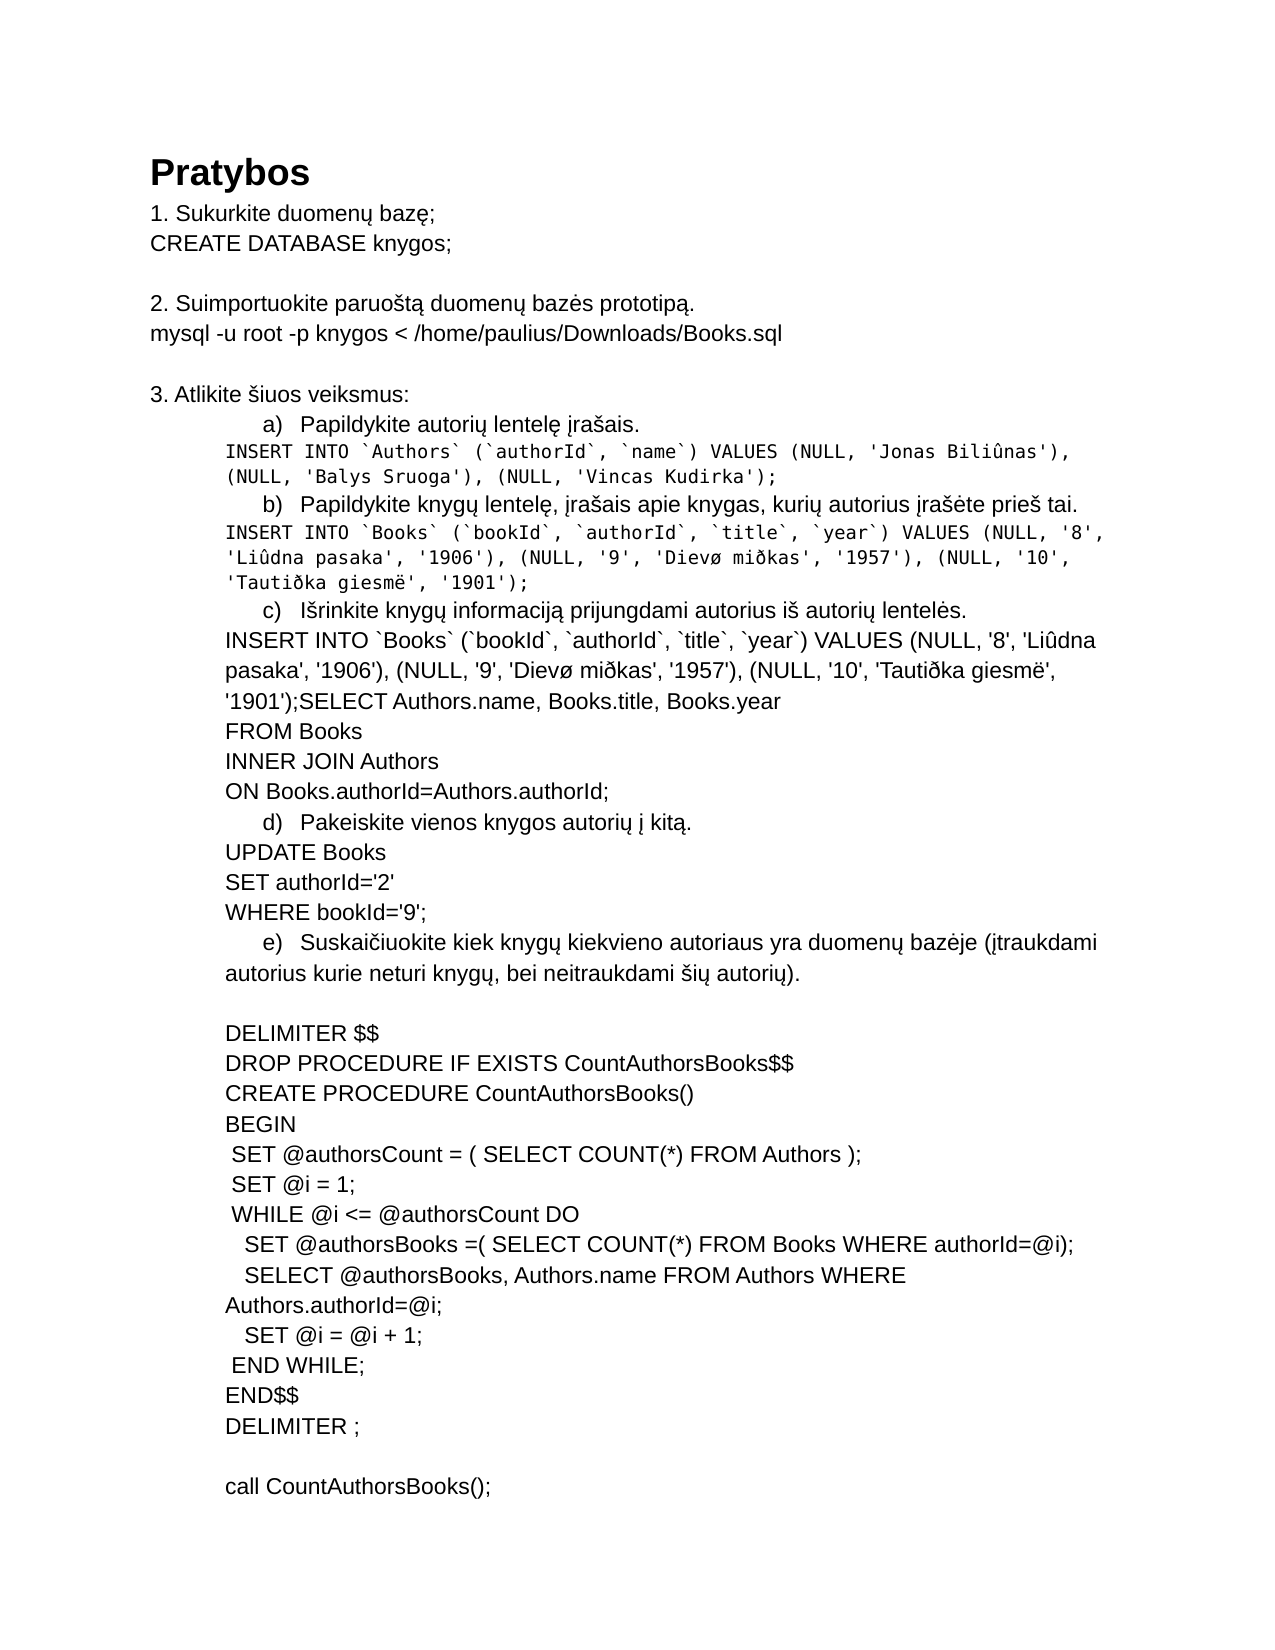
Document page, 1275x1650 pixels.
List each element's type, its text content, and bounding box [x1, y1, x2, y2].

text CREATE DATABASE knygos; [150, 230, 1125, 256]
list INSERT INTO `Books` (`bookId`, `authorId`, `title`, `year`) VALUES (NULL, '8', 'Liûdna pasaka', '1906'), (NULL, '9', 'Dievø miðkas', '1957'), (NULL, '10', 'Tautiðka giesmë', '1901'); [225, 522, 1125, 594]
list WHILE @i <= @authorsCount DO [225, 1201, 1125, 1227]
text 1. Sukurkite duomenų bazę; [150, 199, 1125, 226]
list SET @i = @i + 1; [225, 1322, 1125, 1348]
list INNER JOIN Authors [225, 748, 1125, 774]
list Papildykite autorių lentelę įrašais. [225, 411, 1125, 437]
list UPDATE Books [225, 839, 1125, 865]
list CREATE PROCEDURE CountAuthorsBooks() [225, 1080, 1125, 1107]
list Suskaičiuokite kiek knygų kiekvieno autoriaus yra duomenų bazėje (įtraukdami autorius kurie neturi knygų, bei neitraukdami šių autorių). [225, 929, 1125, 986]
list DROP PROCEDURE IF EXISTS CountAuthorsBooks$$ [225, 1050, 1125, 1076]
text 3. Atlikite šiuos veiksmus: [150, 381, 1125, 407]
list DELIMITER $$ [225, 1020, 1125, 1046]
list END$$ [225, 1382, 1125, 1409]
list SET authorId='2' [225, 869, 1125, 895]
list SELECT @authorsBooks, Authors.name FROM Authors WHERE Authors.authorId=@i; [225, 1262, 1125, 1318]
list INSERT INTO `Books` (`bookId`, `authorId`, `title`, `year`) VALUES (NULL, '8', 'Liûdna pasaka', '1906'), (NULL, '9', 'Dievø miðkas', '1957'), (NULL, '10', 'Tautiðka giesmë', '1901');SELECT Authors.name, Books.title, Books.year [225, 627, 1125, 714]
list Pakeiskite vienos knygos autorių į kitą. [225, 808, 1125, 835]
subtitle Pratybos [150, 150, 1125, 193]
list ON Books.authorId=Authors.authorId; [225, 778, 1125, 804]
list SET @i = 1; [225, 1171, 1125, 1197]
list SET @authorsBooks =( SELECT COUNT(*) FROM Books WHERE authorId=@i); [225, 1231, 1125, 1258]
list call CountAuthorsBooks(); [225, 1473, 1125, 1499]
list INSERT INTO `Authors` (`authorId`, `name`) VALUES (NULL, 'Jonas Biliûnas'), (NULL, 'Balys Sruoga'), (NULL, 'Vincas Kudirka'); [225, 441, 1125, 488]
list WHERE bookId='9'; [225, 899, 1125, 925]
list DELIMITER ; [225, 1413, 1125, 1439]
text mysql -u root -p knygos < /home/paulius/Downloads/Books.sql [150, 320, 1125, 347]
list SET @authorsCount = ( SELECT COUNT(*) FROM Authors ); [225, 1141, 1125, 1167]
text 2. Suimportuokite paruoštą duomenų bazės prototipą. [150, 290, 1125, 317]
list END WHILE; [225, 1352, 1125, 1378]
list FROM Books [225, 718, 1125, 744]
list Papildykite knygų lentelę, įrašais apie knygas, kurių autorius įrašėte prieš tai. [225, 491, 1125, 518]
list Išrinkite knygų informaciją prijungdami autorius iš autorių lentelės. [225, 597, 1125, 623]
list BEGIN [225, 1111, 1125, 1137]
